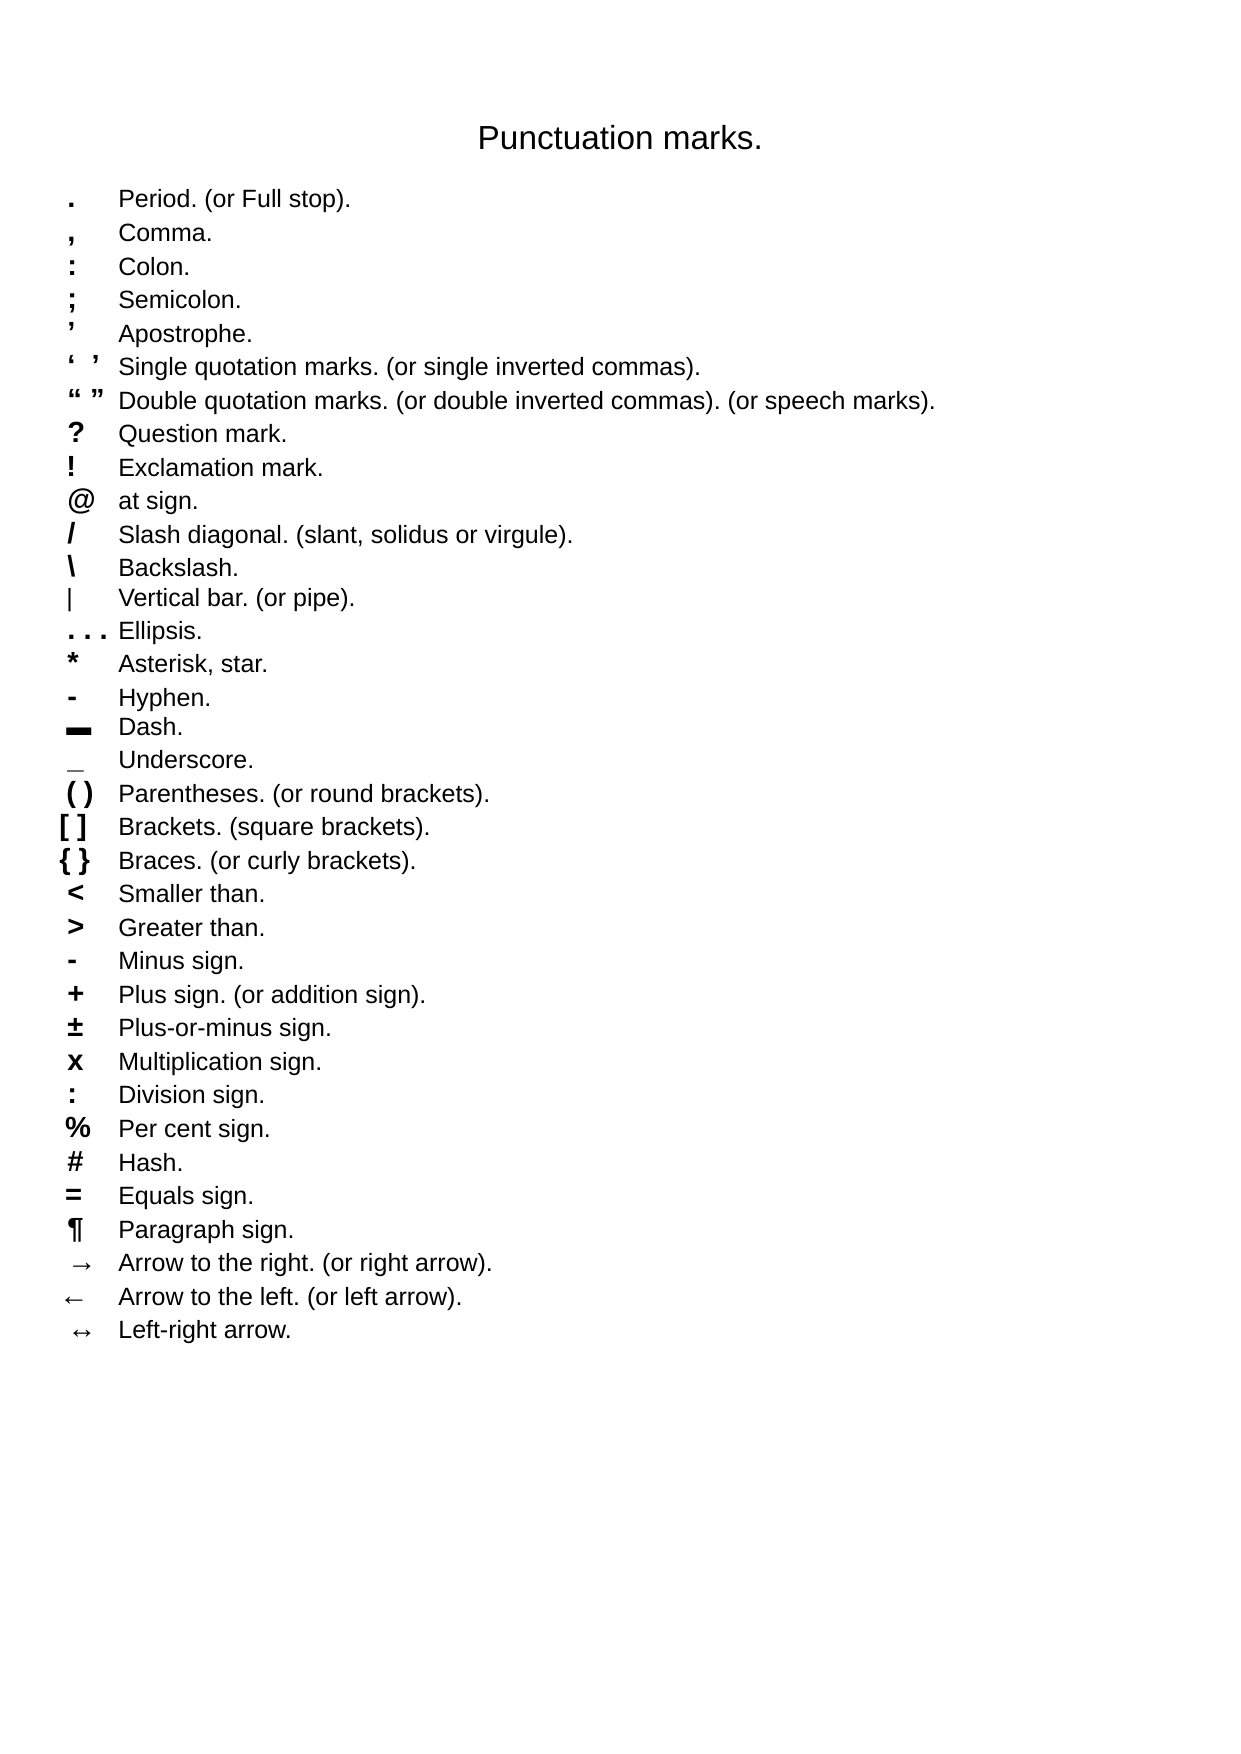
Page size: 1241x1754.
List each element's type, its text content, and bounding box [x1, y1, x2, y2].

text % Per cent sign. [59, 1110, 1122, 1144]
text , Comma. [59, 214, 1122, 248]
text ! Exclamation mark. [59, 449, 1122, 482]
text * Asterisk, star. [59, 645, 1122, 679]
text ; Semicolon. [59, 281, 1122, 315]
text x Multiplication sign. [59, 1043, 1122, 1077]
text → Arrow to the right. (or right arrow). [59, 1244, 1122, 1278]
text ’ Apostrophe. [59, 315, 1122, 348]
text | Vertical bar. (or pipe). [59, 583, 1122, 612]
text < Smaller than. [59, 875, 1122, 909]
text + Plus sign. (or addition sign). [59, 976, 1122, 1009]
text _ Underscore. [59, 741, 1122, 775]
text . Period. (or Full stop). [59, 181, 1122, 214]
text Punctuation marks. [118, 118, 1122, 157]
text ± Plus-or-minus sign. [59, 1009, 1122, 1043]
text # Hash. [59, 1144, 1122, 1177]
text @ at sign. [59, 482, 1122, 516]
text - Hyphen. [59, 679, 1122, 712]
text ‘ ’ Single quotation marks. (or single inverted commas). [59, 348, 1122, 382]
text - Minus sign. [59, 942, 1122, 976]
text ↔ Left-right arrow. [59, 1311, 1122, 1345]
text = Equals sign. [59, 1177, 1122, 1211]
text ? Question mark. [59, 415, 1122, 449]
text [ ] Brackets. (square brackets). [59, 808, 1122, 842]
text . . . Ellipsis. [59, 612, 1122, 645]
text ← Arrow to the left. (or left arrow). [59, 1278, 1122, 1311]
text ▬ Dash. [59, 712, 1122, 741]
text : Division sign. [59, 1077, 1122, 1110]
text ¶ Paragraph sign. [59, 1211, 1122, 1244]
text ( ) Parentheses. (or round brackets). [59, 775, 1122, 808]
text { } Braces. (or curly brackets). [59, 842, 1122, 875]
text / Slash diagonal. (slant, solidus or virgule). [59, 516, 1122, 549]
text \ Backslash. [59, 549, 1122, 583]
text > Greater than. [59, 909, 1122, 942]
text “ ” Double quotation marks. (or double inverted commas). (or speech marks). [59, 382, 1122, 415]
text : Colon. [59, 248, 1122, 281]
